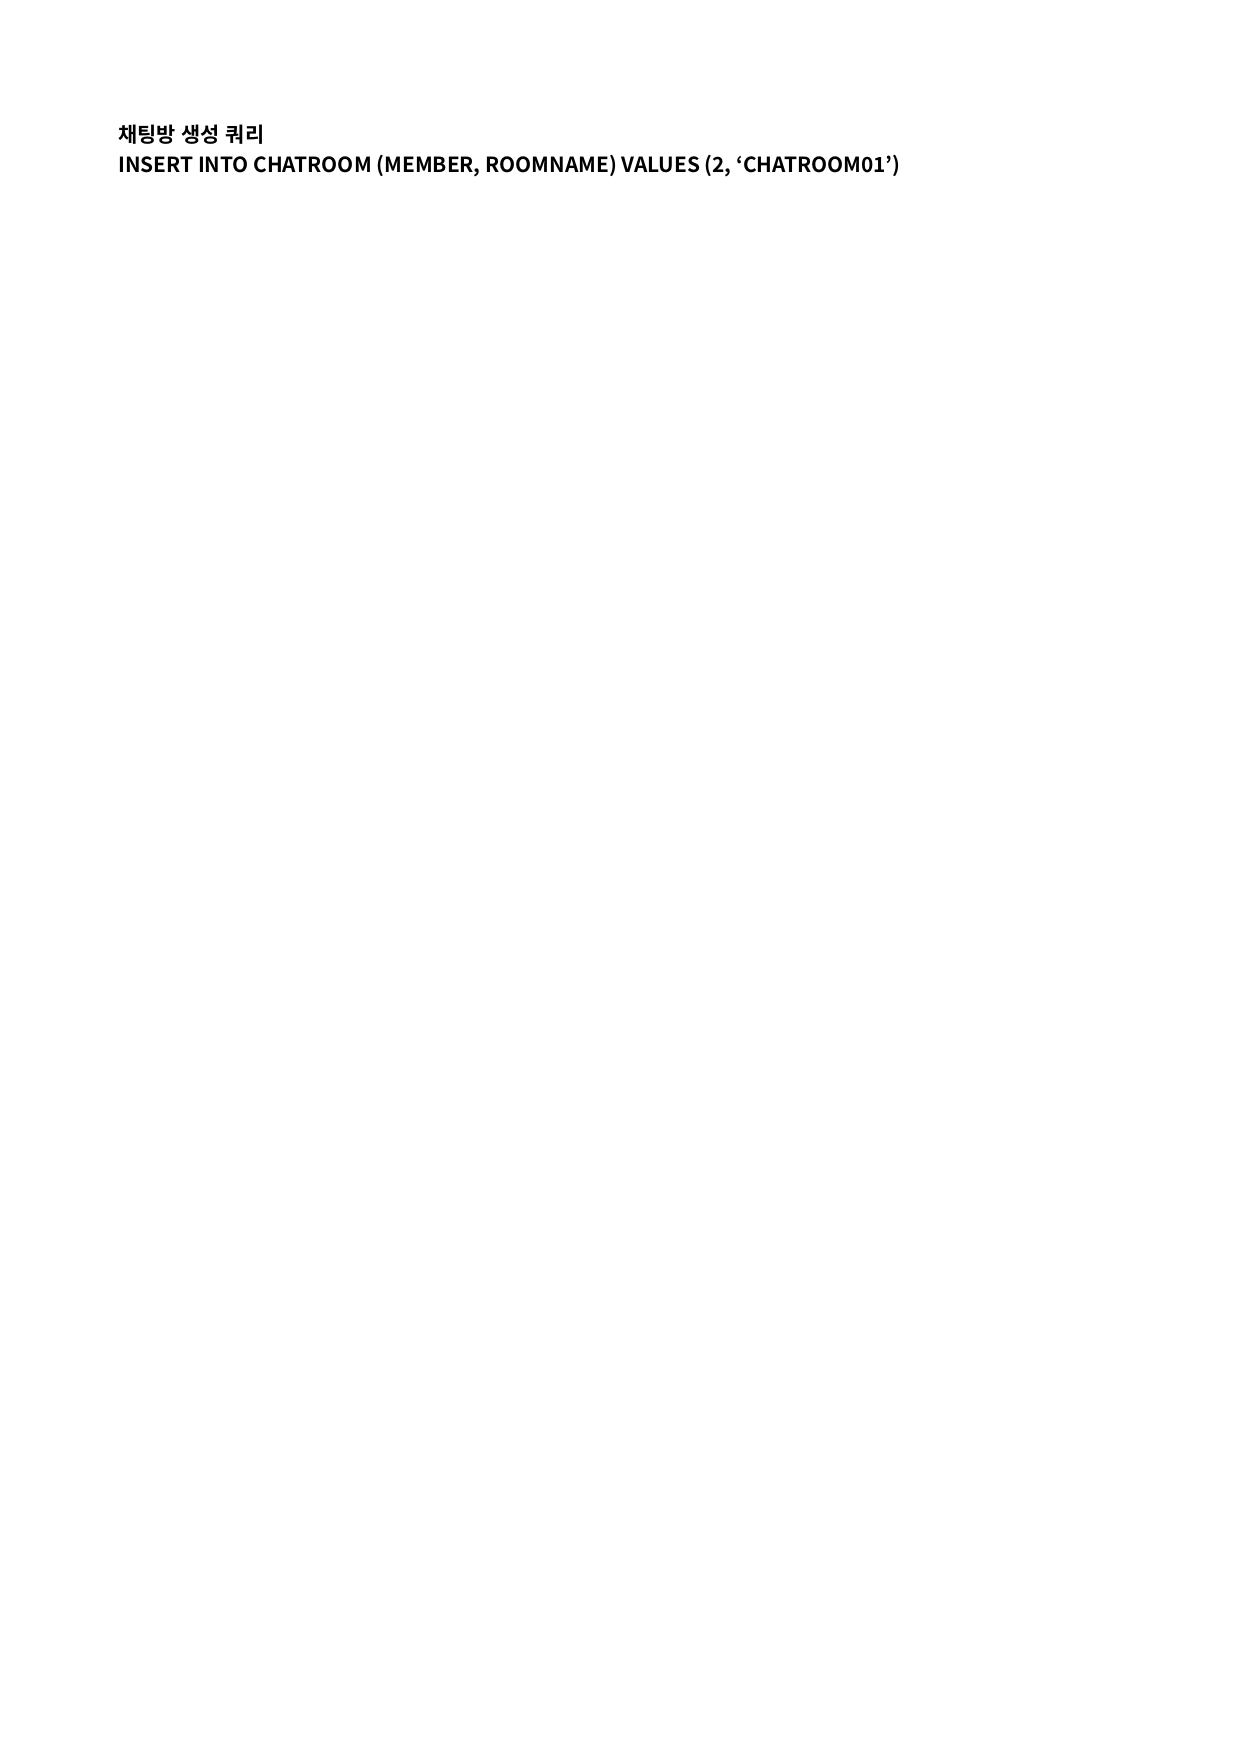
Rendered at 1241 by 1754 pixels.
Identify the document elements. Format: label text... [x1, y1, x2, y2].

text INSERT INTO CHATROOM (MEMBER, ROOMNAME) VALUES (2, ‘CHATROOM01’) [118, 148, 1122, 178]
text 채팅방 생성 쿼리 [118, 118, 1122, 148]
